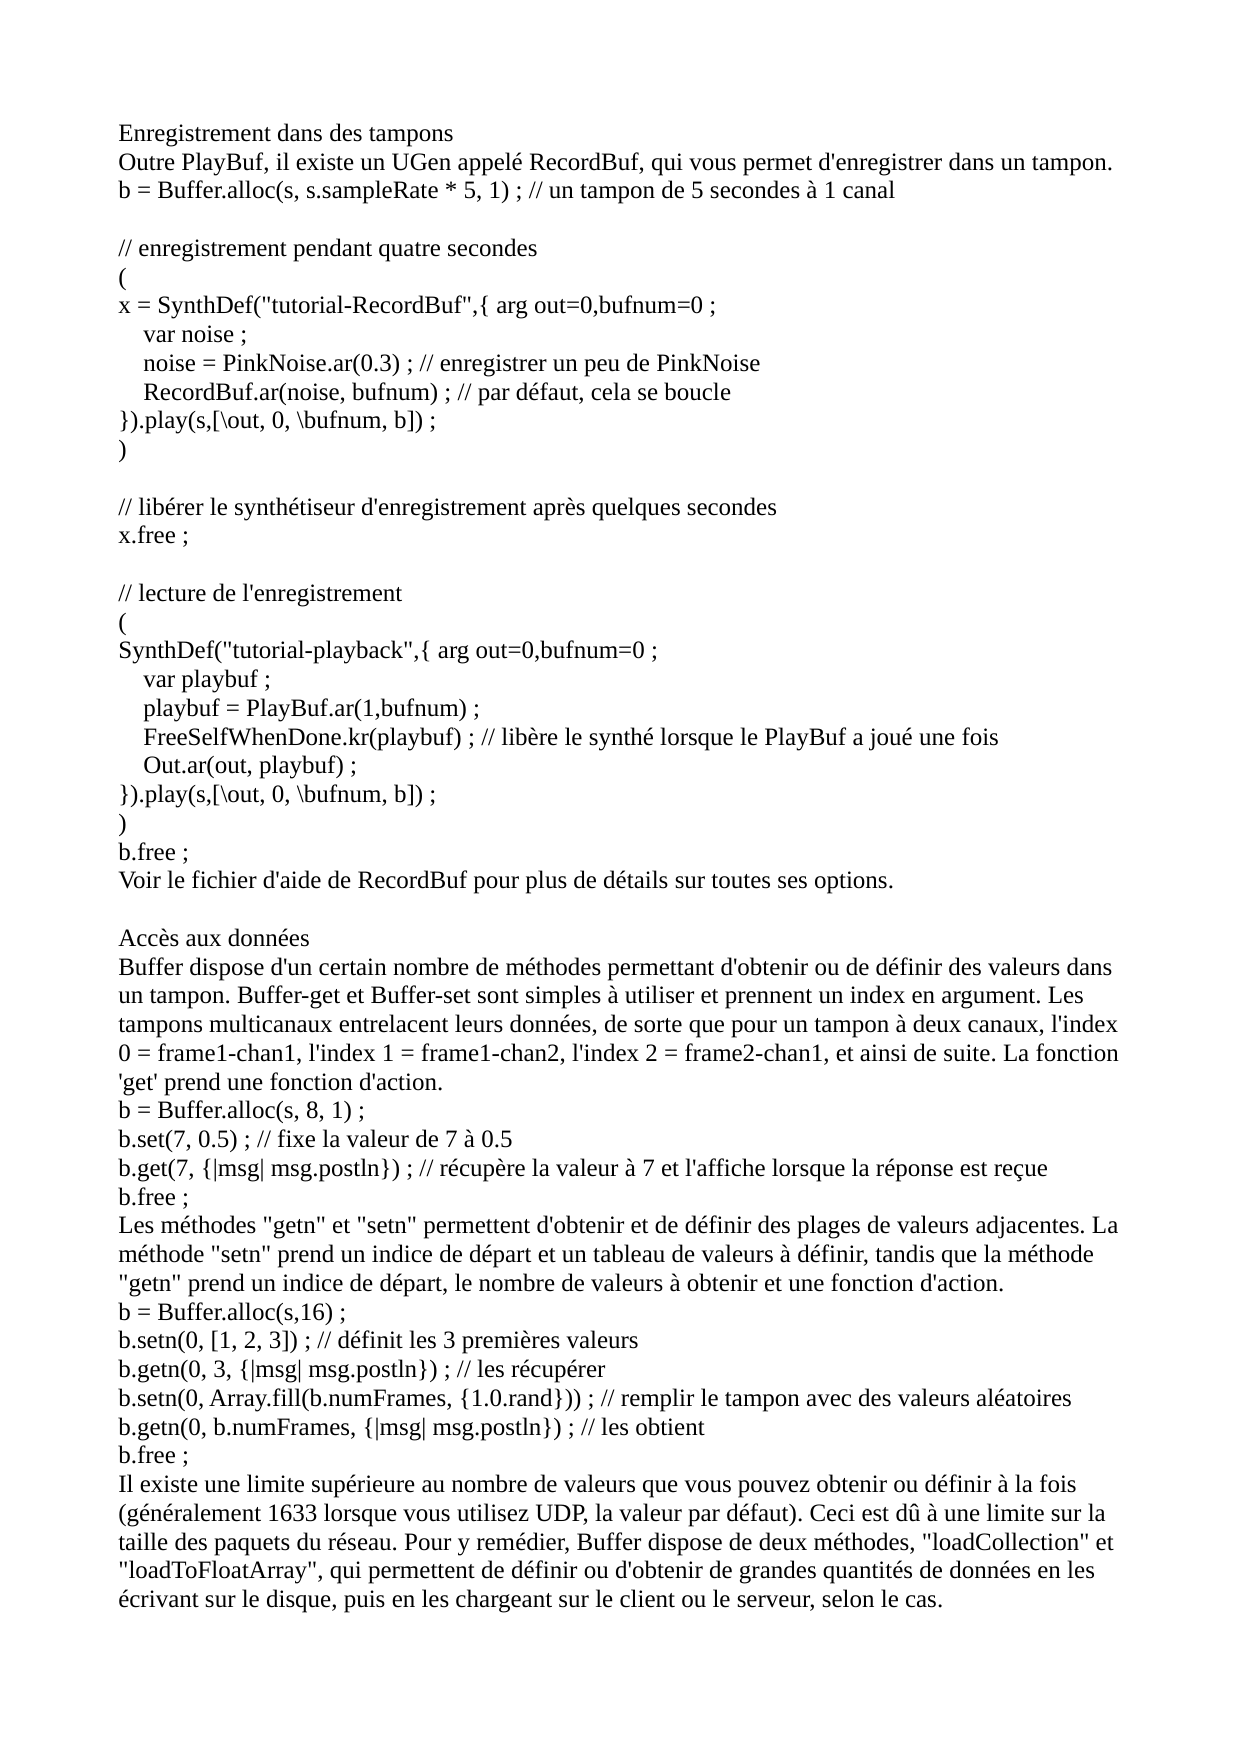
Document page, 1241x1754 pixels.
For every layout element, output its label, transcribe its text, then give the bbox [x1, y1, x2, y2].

text Enregistrement dans des tampons Outre PlayBuf, il existe un UGen appelé RecordBuf, qui vous permet d'enregistrer dans un tampon. b = Buffer.alloc(s, s.sampleRate * 5, 1) ; // un tampon de 5 secondes à 1 canal // enregistrement pendant quatre secondes ( x = SynthDef("tutorial-RecordBuf",{ arg out=0,bufnum=0 ; var noise ; noise = PinkNoise.ar(0.3) ; // enregistrer un peu de PinkNoise RecordBuf.ar(noise, bufnum) ; // par défaut, cela se boucle }).play(s,[\out, 0, \bufnum, b]) ; ) // libérer le synthétiseur d'enregistrement après quelques secondes x.free ; // lecture de l'enregistrement ( SynthDef("tutorial-playback",{ arg out=0,bufnum=0 ; var playbuf ; playbuf = PlayBuf.ar(1,bufnum) ; FreeSelfWhenDone.kr(playbuf) ; // libère le synthé lorsque le PlayBuf a joué une fois Out.ar(out, playbuf) ; }).play(s,[\out, 0, \bufnum, b]) ; ) b.free ; Voir le fichier d'aide de RecordBuf pour plus de détails sur toutes ses options. Accès aux données Buffer dispose d'un certain nombre de méthodes permettant d'obtenir ou de définir des valeurs dans un tampon. Buffer-get et Buffer-set sont simples à utiliser et prennent un index en argument. Les tampons multicanaux entrelacent leurs données, de sorte que pour un tampon à deux canaux, l'index 0 = frame1-chan1, l'index 1 = frame1-chan2, l'index 2 = frame2-chan1, et ainsi de suite. La fonction 'get' prend une fonction d'action. b = Buffer.alloc(s, 8, 1) ; b.set(7, 0.5) ; // fixe la valeur de 7 à 0.5 b.get(7, {|msg| msg.postln}) ; // récupère la valeur à 7 et l'affiche lorsque la réponse est reçue b.free ; Les méthodes "getn" et "setn" permettent d'obtenir et de définir des plages de valeurs adjacentes. La méthode "setn" prend un indice de départ et un tableau de valeurs à définir, tandis que la méthode "getn" prend un indice de départ, le nombre de valeurs à obtenir et une fonction d'action. b = Buffer.alloc(s,16) ; b.setn(0, [1, 2, 3]) ; // définit les 3 premières valeurs b.getn(0, 3, {|msg| msg.postln}) ; // les récupérer b.setn(0, Array.fill(b.numFrames, {1.0.rand})) ; // remplir le tampon avec des valeurs aléatoires b.getn(0, b.numFrames, {|msg| msg.postln}) ; // les obtient b.free ; Il existe une limite supérieure au nombre de valeurs que vous pouvez obtenir ou définir à la fois (généralement 1633 lorsque vous utilisez UDP, la valeur par défaut). Ceci est dû à une limite sur la taille des paquets du réseau. Pour y remédier, Buffer dispose de deux méthodes, "loadCollection" et "loadToFloatArray", qui permettent de définir ou d'obtenir de grandes quantités de données en les écrivant sur le disque, puis en les chargeant sur le client ou le serveur, selon le cas. [118, 118, 1122, 1613]
